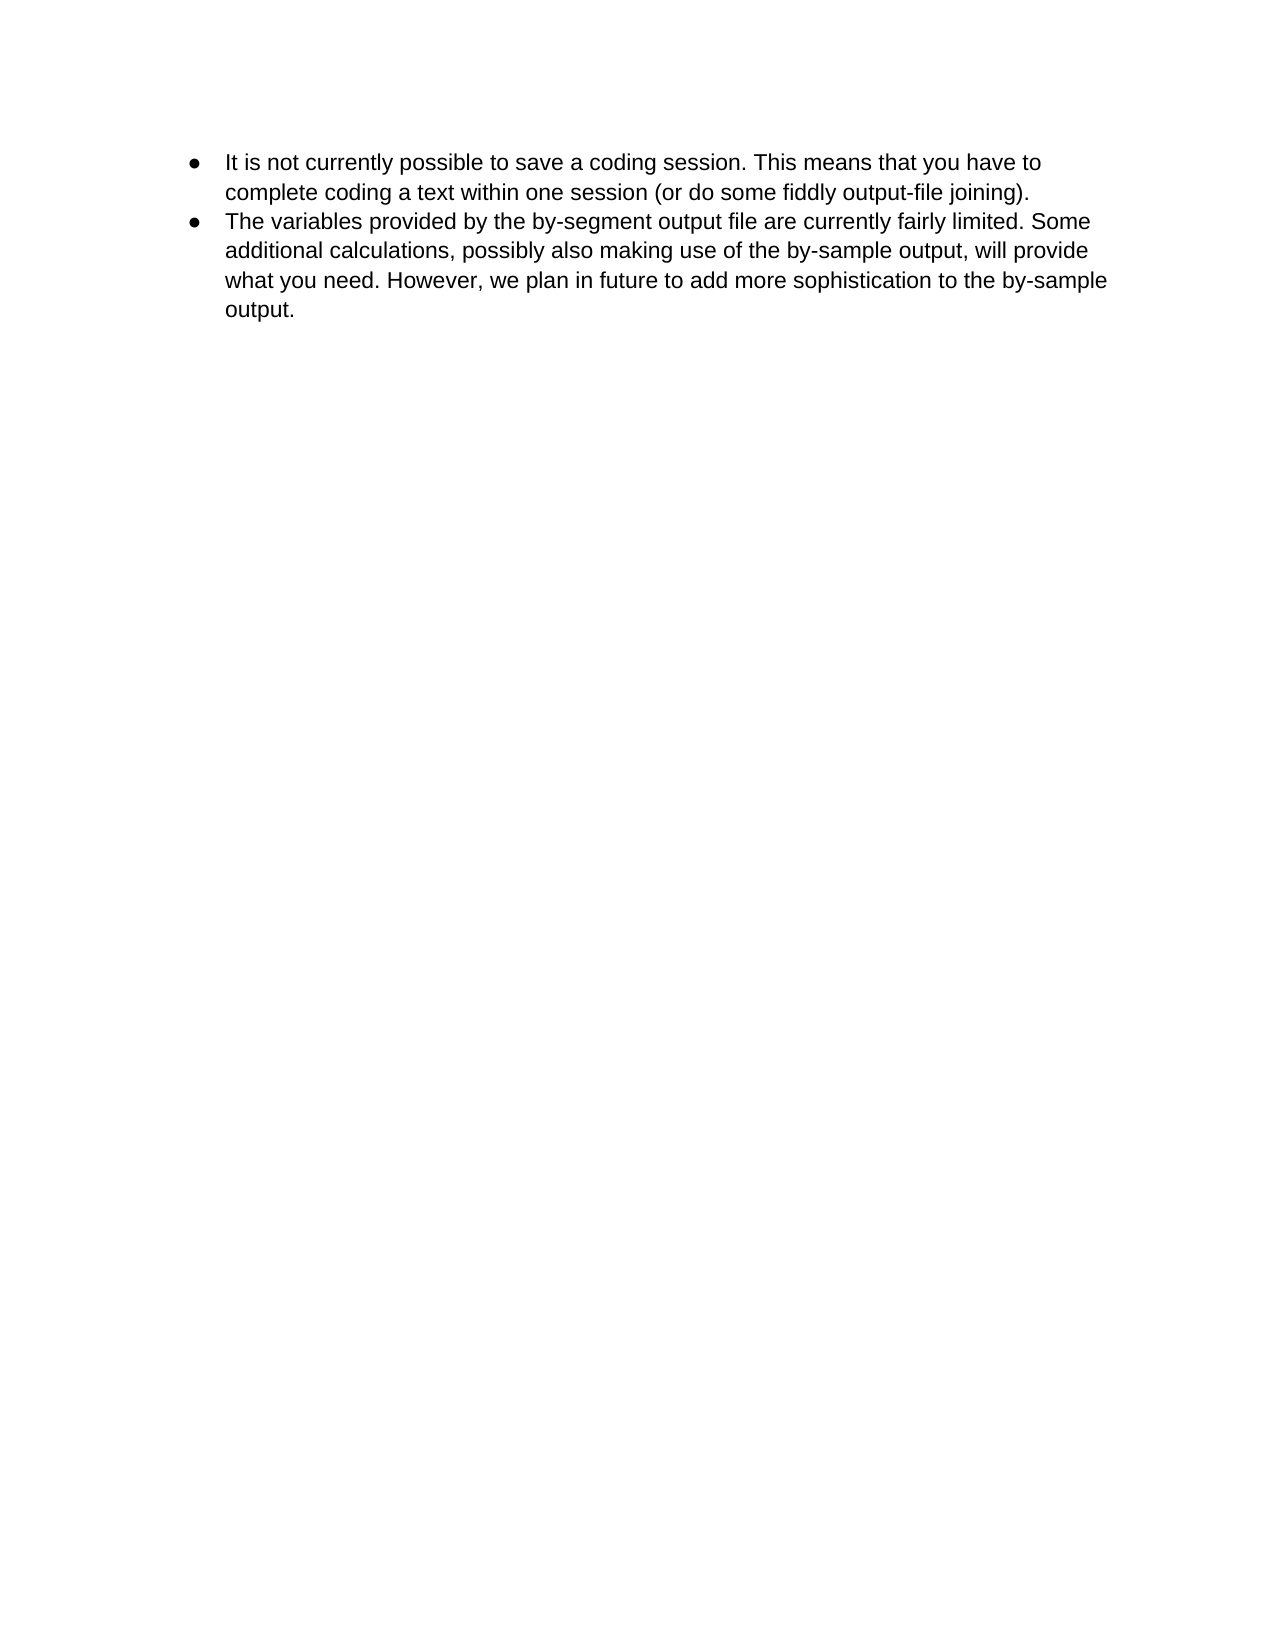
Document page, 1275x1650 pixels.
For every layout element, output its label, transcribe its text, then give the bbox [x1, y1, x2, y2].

list It is not currently possible to save a coding session. This means that you have to complete coding a text within one session (or do some fiddly output-file joining). [187, 150, 1125, 205]
list The variables provided by the by-segment output file are currently fairly limited. Some additional calculations, possibly also making use of the by-sample output, will provide what you need. However, we plan in future to add more sophistication to the by-sample output. [187, 209, 1125, 322]
